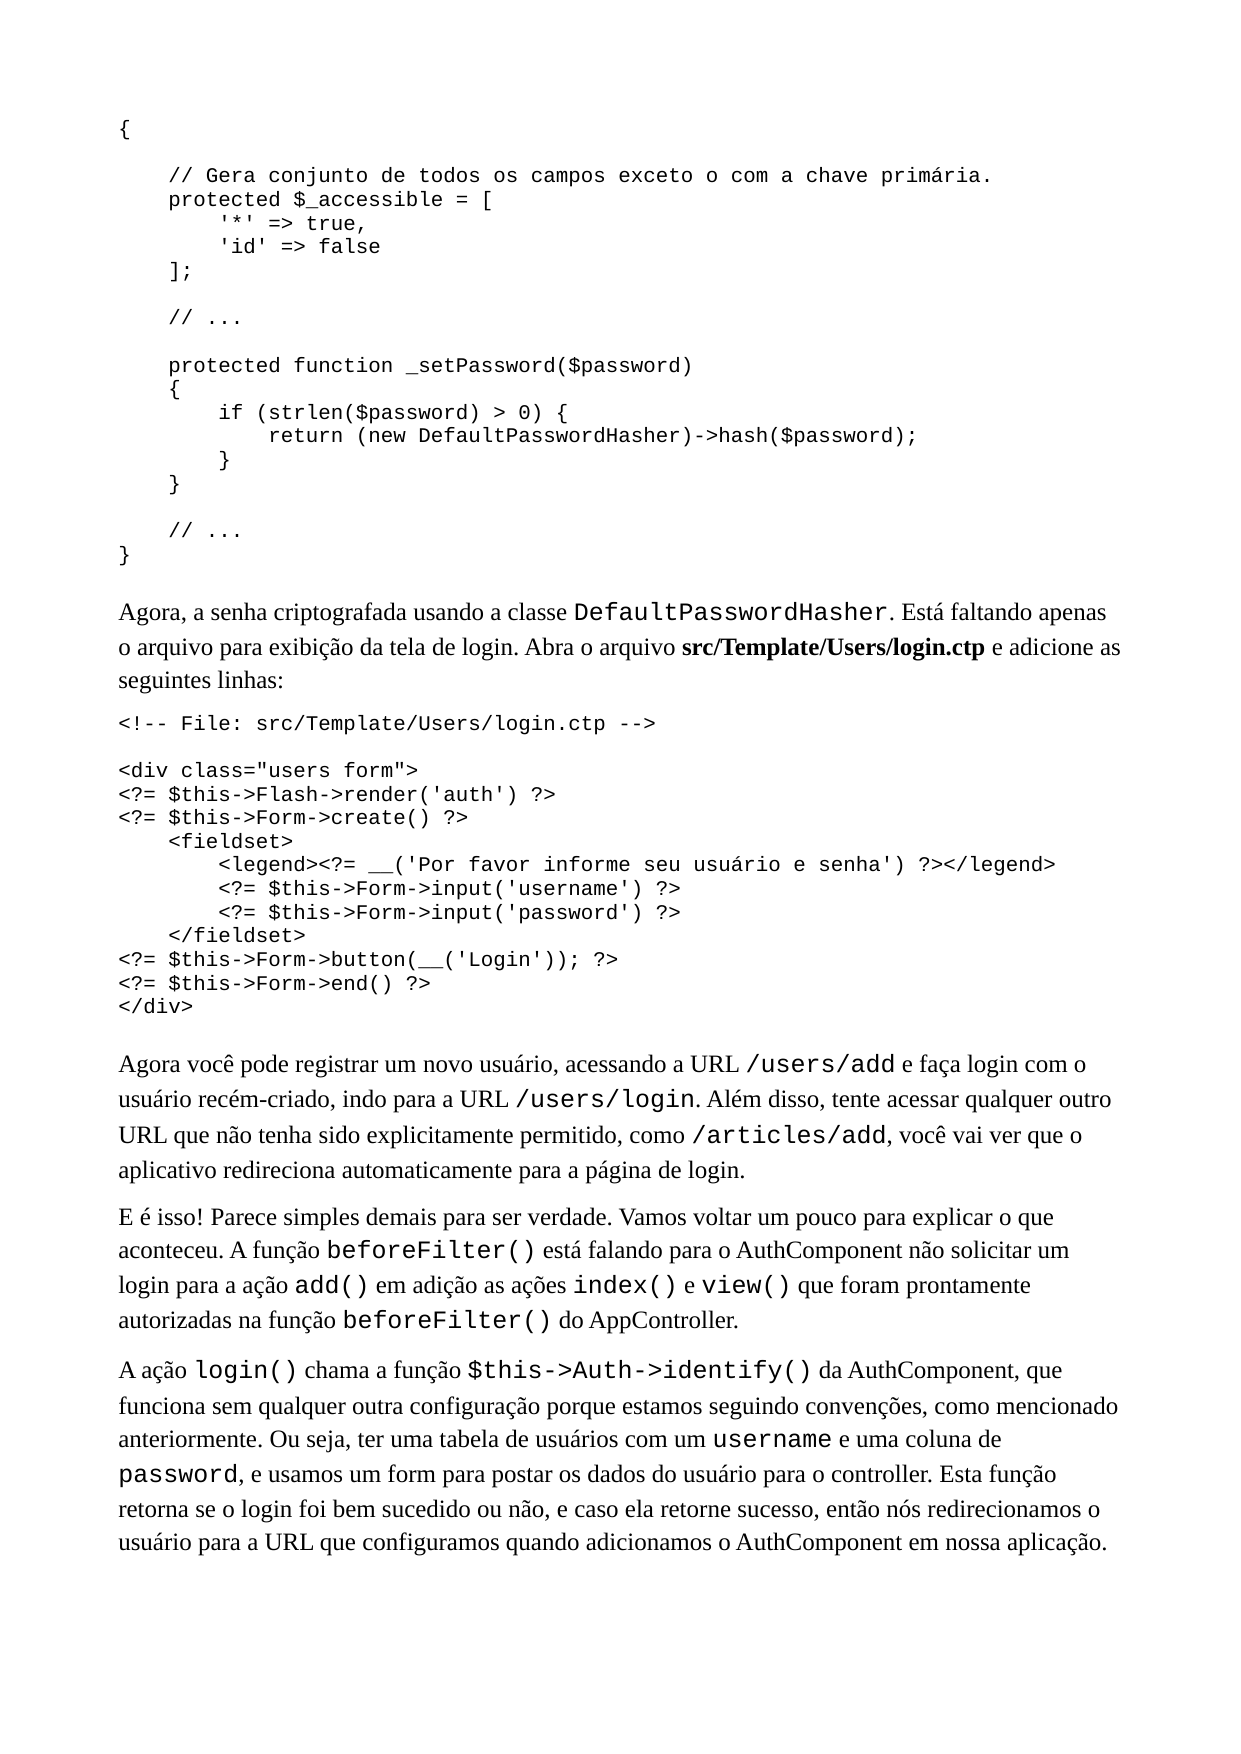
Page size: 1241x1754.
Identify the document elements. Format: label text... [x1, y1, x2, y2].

text if (strlen($password) > 0) { [118, 402, 1122, 426]
text } [118, 449, 1122, 473]
text <?= $this->Form->end() ?> [118, 973, 1122, 996]
text Agora, a senha criptografada usando a classe DefaultPasswordHasher. Está faltando apenas o arquivo para exibição da tela de login. Abra o arquivo src/Template/Users/login.ctp e adicione as seguintes linhas: [118, 597, 1122, 694]
text protected $_accessible = [ [118, 189, 1122, 213]
text A ação login() chama a função $this->Auth->identify() da AuthComponent, que funciona sem qualquer outra configuração porque estamos seguindo convenções, como mencionado anteriormente. Ou seja, ter uma tabela de usuários com um username e uma coluna de password, e usamos um form para postar os dados do usuário para o controller. Esta função retorna se o login foi bem sucedido ou não, e caso ela retorne sucesso, então nós redirecionamos o usuário para a URL que configuramos quando adicionamos o AuthComponent em nossa aplicação. [118, 1356, 1122, 1556]
text // ... [118, 307, 1122, 331]
text } [118, 473, 1122, 496]
text } [118, 544, 1122, 567]
text <?= $this->Flash->render('auth') ?> [118, 783, 1122, 807]
text '*' => true, [118, 213, 1122, 236]
text // ... [118, 520, 1122, 544]
text protected function _setPassword($password) [118, 354, 1122, 378]
text E é isso! Parece simples demais para ser verdade. Vamos voltar um pouco para explicar o que aconteceu. A função beforeFilter() está falando para o AuthComponent não solicitar um login para a ação add() em adição as ações index() e view() que foram prontamente autorizadas na função beforeFilter() do AppController. [118, 1202, 1122, 1336]
text <!-- File: src/Template/Users/login.ctp --> [118, 713, 1122, 736]
text // Gera conjunto de todos os campos exceto o com a chave primária. [118, 165, 1122, 189]
text <div class="users form"> [118, 760, 1122, 783]
text </div> [118, 996, 1122, 1020]
text <?= $this->Form->input('username') ?> [118, 878, 1122, 902]
text <?= $this->Form->create() ?> [118, 807, 1122, 831]
text 'id' => false [118, 236, 1122, 260]
text <?= $this->Form->button(__('Login')); ?> [118, 949, 1122, 973]
text { [118, 118, 1122, 142]
text <?= $this->Form->input('password') ?> [118, 902, 1122, 925]
text <fieldset> [118, 831, 1122, 854]
text <legend><?= __('Por favor informe seu usuário e senha') ?></legend> [118, 854, 1122, 878]
text ]; [118, 260, 1122, 284]
text return (new DefaultPasswordHasher)->hash($password); [118, 426, 1122, 449]
text { [118, 378, 1122, 402]
text </fieldset> [118, 925, 1122, 949]
text Agora você pode registrar um novo usuário, acessando a URL /users/add e faça login com o usuário recém-criado, indo para a URL /users/login. Além disso, tente acessar qualquer outro URL que não tenha sido explicitamente permitido, como /articles/add, você vai ver que o aplicativo redireciona automaticamente para a página de login. [118, 1049, 1122, 1183]
